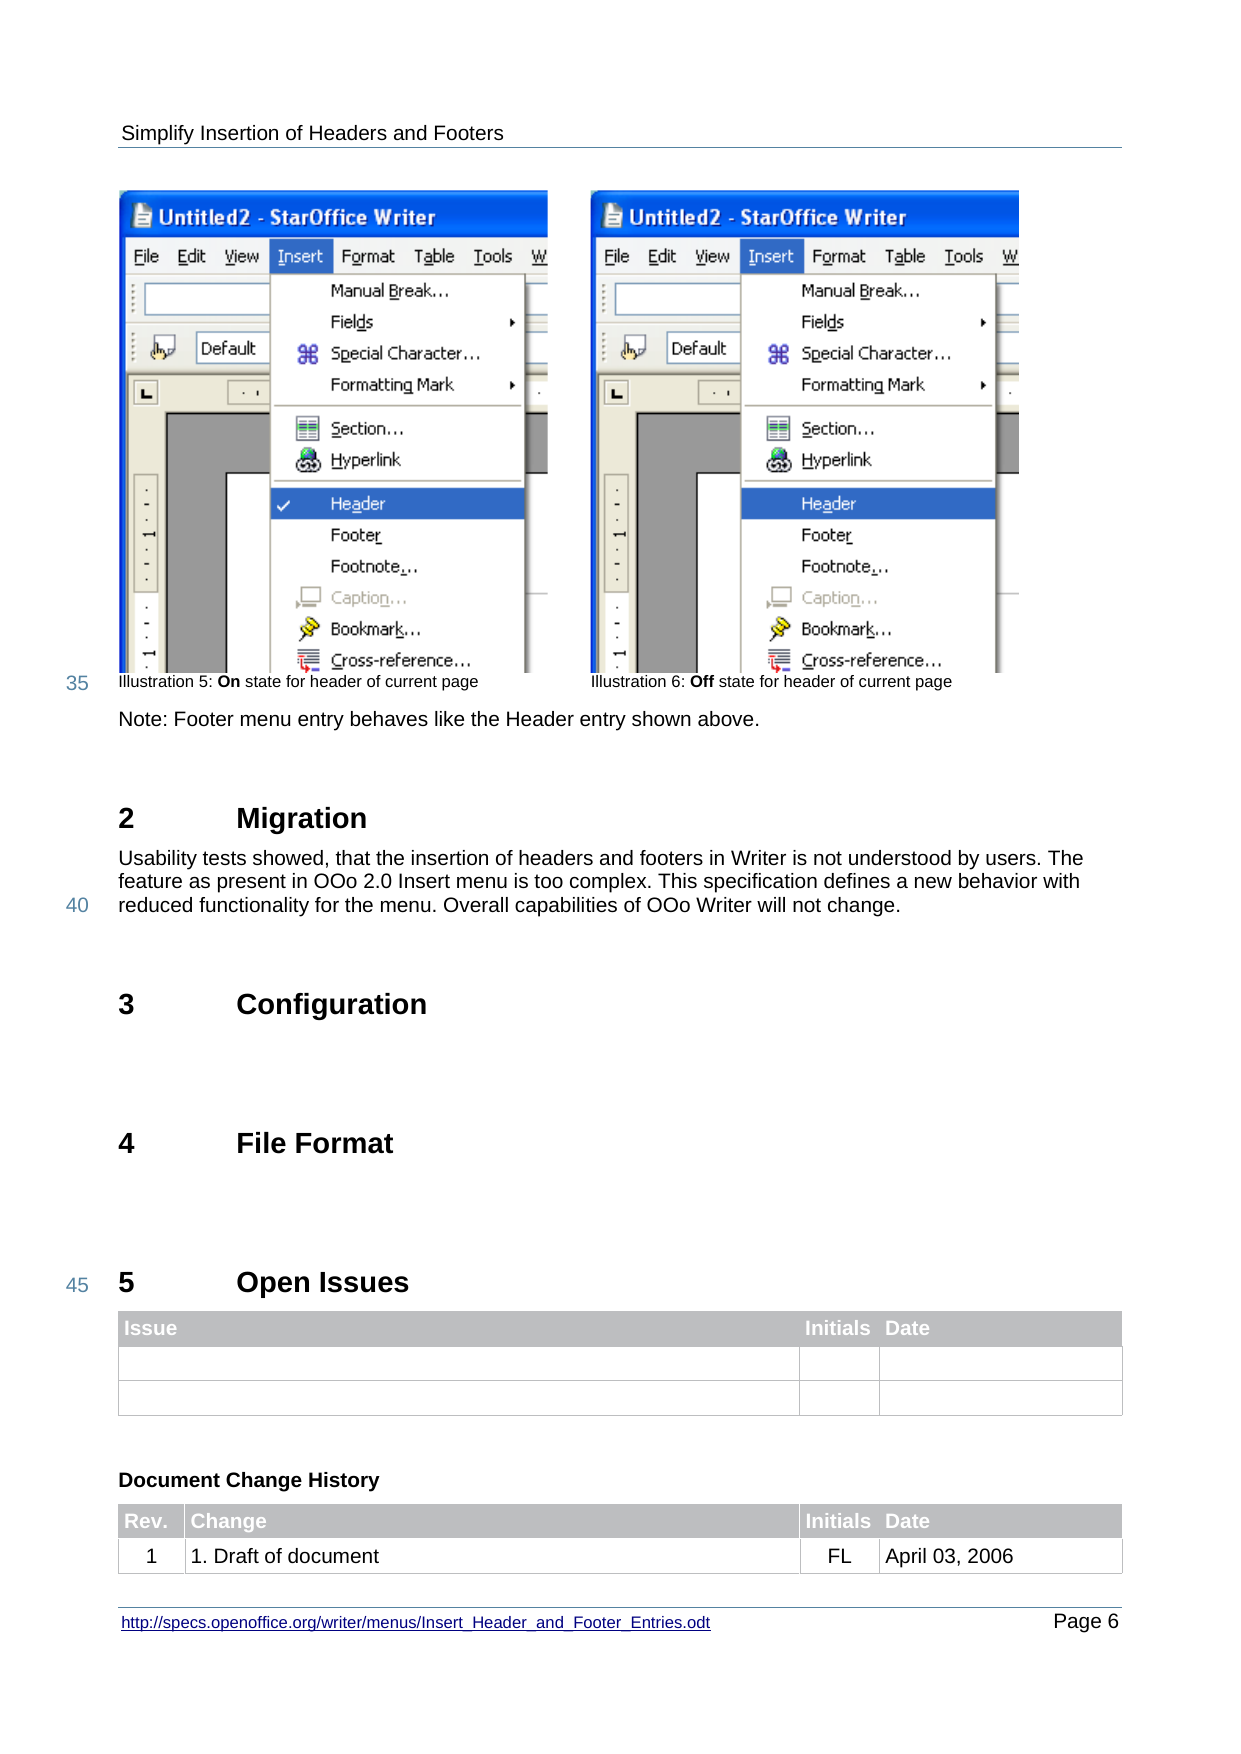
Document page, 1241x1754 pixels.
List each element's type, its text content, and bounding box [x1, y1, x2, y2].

table_header Rev. [118, 1504, 184, 1538]
table_header Change [185, 1504, 799, 1538]
subtitle Open Issues [118, 1266, 1122, 1299]
subtitle Document Change History [118, 1468, 1122, 1491]
text <Start typing here ----- If this part is irrelevant state a reason for its absence!> [118, 1172, 1122, 1195]
table_cell <State Issue here, State “None”, if all issues are solved> [119, 1347, 799, 1380]
table_cell [880, 1381, 1122, 1415]
table_cell <Format: Dec 31, 2000> [880, 1347, 1122, 1380]
subtitle File Format [118, 1127, 1122, 1160]
table_cell [800, 1347, 879, 1380]
picture [118, 189, 548, 673]
text <Start typing here ----- If this part is irrelevant state a reason for its absence!> [118, 1032, 1122, 1056]
text Illustration 6: Off state for header of current page [591, 673, 1019, 691]
table_header Initials [800, 1504, 879, 1538]
subtitle Configuration [118, 988, 1122, 1021]
table_header Date [879, 1504, 1122, 1538]
text Usability tests showed, that the insertion of headers and footers in Writer is not understood by users. The feature as present in OOo 2.0 Insert menu is too complex. This specification defines a new behavior with reduced functionality for the menu. Overall capabilities of OOo Writer will not change. [118, 847, 1122, 917]
table_cell 1 [119, 1539, 184, 1573]
text Illustration 5: On state for header of current page [118, 673, 548, 691]
table_cell <...> [119, 1381, 799, 1415]
table_header Date [879, 1311, 1122, 1346]
table_header Initials [799, 1311, 879, 1346]
table_cell April 03, 2006 [880, 1539, 1122, 1573]
table_cell [800, 1381, 879, 1415]
picture [590, 189, 1019, 673]
text Note: Footer menu entry behaves like the Header entry shown above. [118, 708, 1122, 731]
table_cell 1. Draft of document [186, 1539, 799, 1573]
subtitle Migration [118, 802, 1122, 835]
table_header Issue [118, 1311, 799, 1346]
table_cell FL [801, 1539, 879, 1573]
